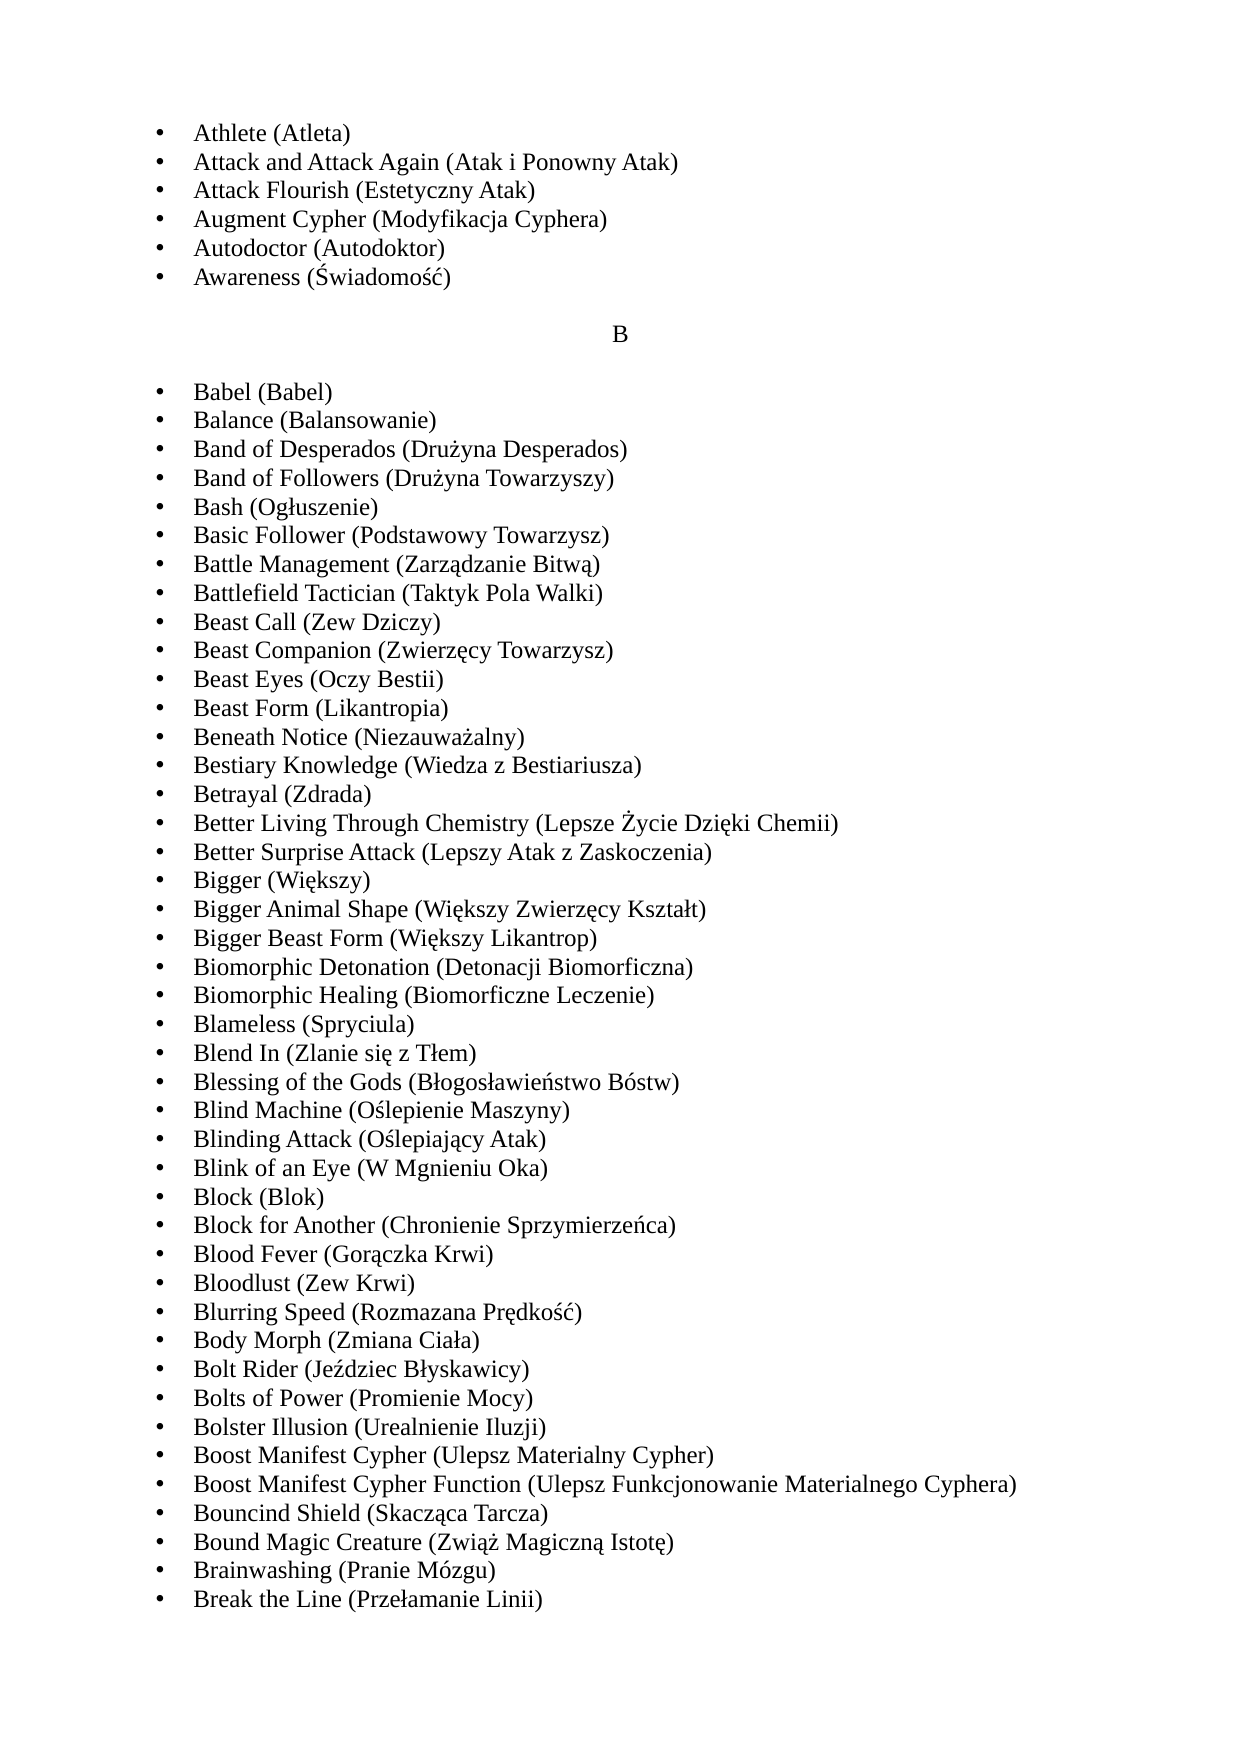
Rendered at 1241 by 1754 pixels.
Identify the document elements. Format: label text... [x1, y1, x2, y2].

list Bestiary Knowledge (Wiedza z Bestiariusza) [156, 751, 1122, 779]
list Battle Management (Zarządzanie Bitwą) [156, 549, 1122, 578]
list Beast Companion (Zwierzęcy Towarzysz) [156, 636, 1122, 664]
list Blend In (Zlanie się z Tłem) [156, 1038, 1122, 1067]
list Bloodlust (Zew Krwi) [156, 1268, 1122, 1297]
list Beast Eyes (Oczy Bestii) [156, 664, 1122, 693]
list Better Surprise Attack (Lepszy Atak z Zaskoczenia) [156, 837, 1122, 866]
list Augment Cypher (Modyfikacja Cyphera) [156, 204, 1122, 233]
list Band of Followers (Drużyna Towarzyszy) [156, 463, 1122, 492]
list Bash (Ogłuszenie) [156, 492, 1122, 521]
list Bigger Animal Shape (Większy Zwierzęcy Kształt) [156, 894, 1122, 923]
list Blurring Speed (Rozmazana Prędkość) [156, 1297, 1122, 1326]
list Balance (Balansowanie) [156, 406, 1122, 434]
list Battlefield Tactician (Taktyk Pola Walki) [156, 578, 1122, 607]
list Awareness (Świadomość) [156, 262, 1122, 291]
list Betrayal (Zdrada) [156, 779, 1122, 808]
list Block (Blok) [156, 1182, 1122, 1211]
list Band of Desperados (Drużyna Desperados) [156, 434, 1122, 463]
list Basic Follower (Podstawowy Towarzysz) [156, 521, 1122, 549]
list Blind Machine (Oślepienie Maszyny) [156, 1096, 1122, 1124]
list Bolts of Power (Promienie Mocy) [156, 1383, 1122, 1412]
list Athlete (Atleta) [156, 118, 1122, 147]
list Brainwashing (Pranie Mózgu) [156, 1556, 1122, 1584]
list Better Living Through Chemistry (Lepsze Życie Dzięki Chemii) [156, 808, 1122, 837]
list Blood Fever (Gorączka Krwi) [156, 1239, 1122, 1268]
list Body Morph (Zmiana Ciała) [156, 1326, 1122, 1354]
list Boost Manifest Cypher (Ulepsz Materialny Cypher) [156, 1441, 1122, 1469]
list Autodoctor (Autodoktor) [156, 233, 1122, 262]
list Bolt Rider (Jeździec Błyskawicy) [156, 1354, 1122, 1383]
list Blameless (Spryciula) [156, 1009, 1122, 1038]
list Beneath Notice (Niezauważalny) [156, 722, 1122, 751]
text B [118, 319, 1122, 348]
list Blessing of the Gods (Błogosławieństwo Bóstw) [156, 1067, 1122, 1096]
list Blink of an Eye (W Mgnieniu Oka) [156, 1153, 1122, 1182]
list Biomorphic Healing (Biomorficzne Leczenie) [156, 981, 1122, 1009]
list Bound Magic Creature (Zwiąż Magiczną Istotę) [156, 1527, 1122, 1556]
list Biomorphic Detonation (Detonacji Biomorficzna) [156, 952, 1122, 981]
list Bigger Beast Form (Większy Likantrop) [156, 923, 1122, 952]
list Bouncind Shield (Skacząca Tarcza) [156, 1498, 1122, 1527]
list Babel (Babel) [156, 377, 1122, 406]
list Break the Line (Przełamanie Linii) [156, 1584, 1122, 1613]
list Beast Form (Likantropia) [156, 693, 1122, 722]
list Beast Call (Zew Dziczy) [156, 607, 1122, 636]
list Bolster Illusion (Urealnienie Iluzji) [156, 1412, 1122, 1441]
list Bigger (Większy) [156, 866, 1122, 894]
list Boost Manifest Cypher Function (Ulepsz Funkcjonowanie Materialnego Cyphera) [156, 1469, 1122, 1498]
list Attack and Attack Again (Atak i Ponowny Atak) [156, 147, 1122, 176]
list Block for Another (Chronienie Sprzymierzeńca) [156, 1211, 1122, 1239]
list Attack Flourish (Estetyczny Atak) [156, 176, 1122, 204]
list Blinding Attack (Oślepiający Atak) [156, 1124, 1122, 1153]
